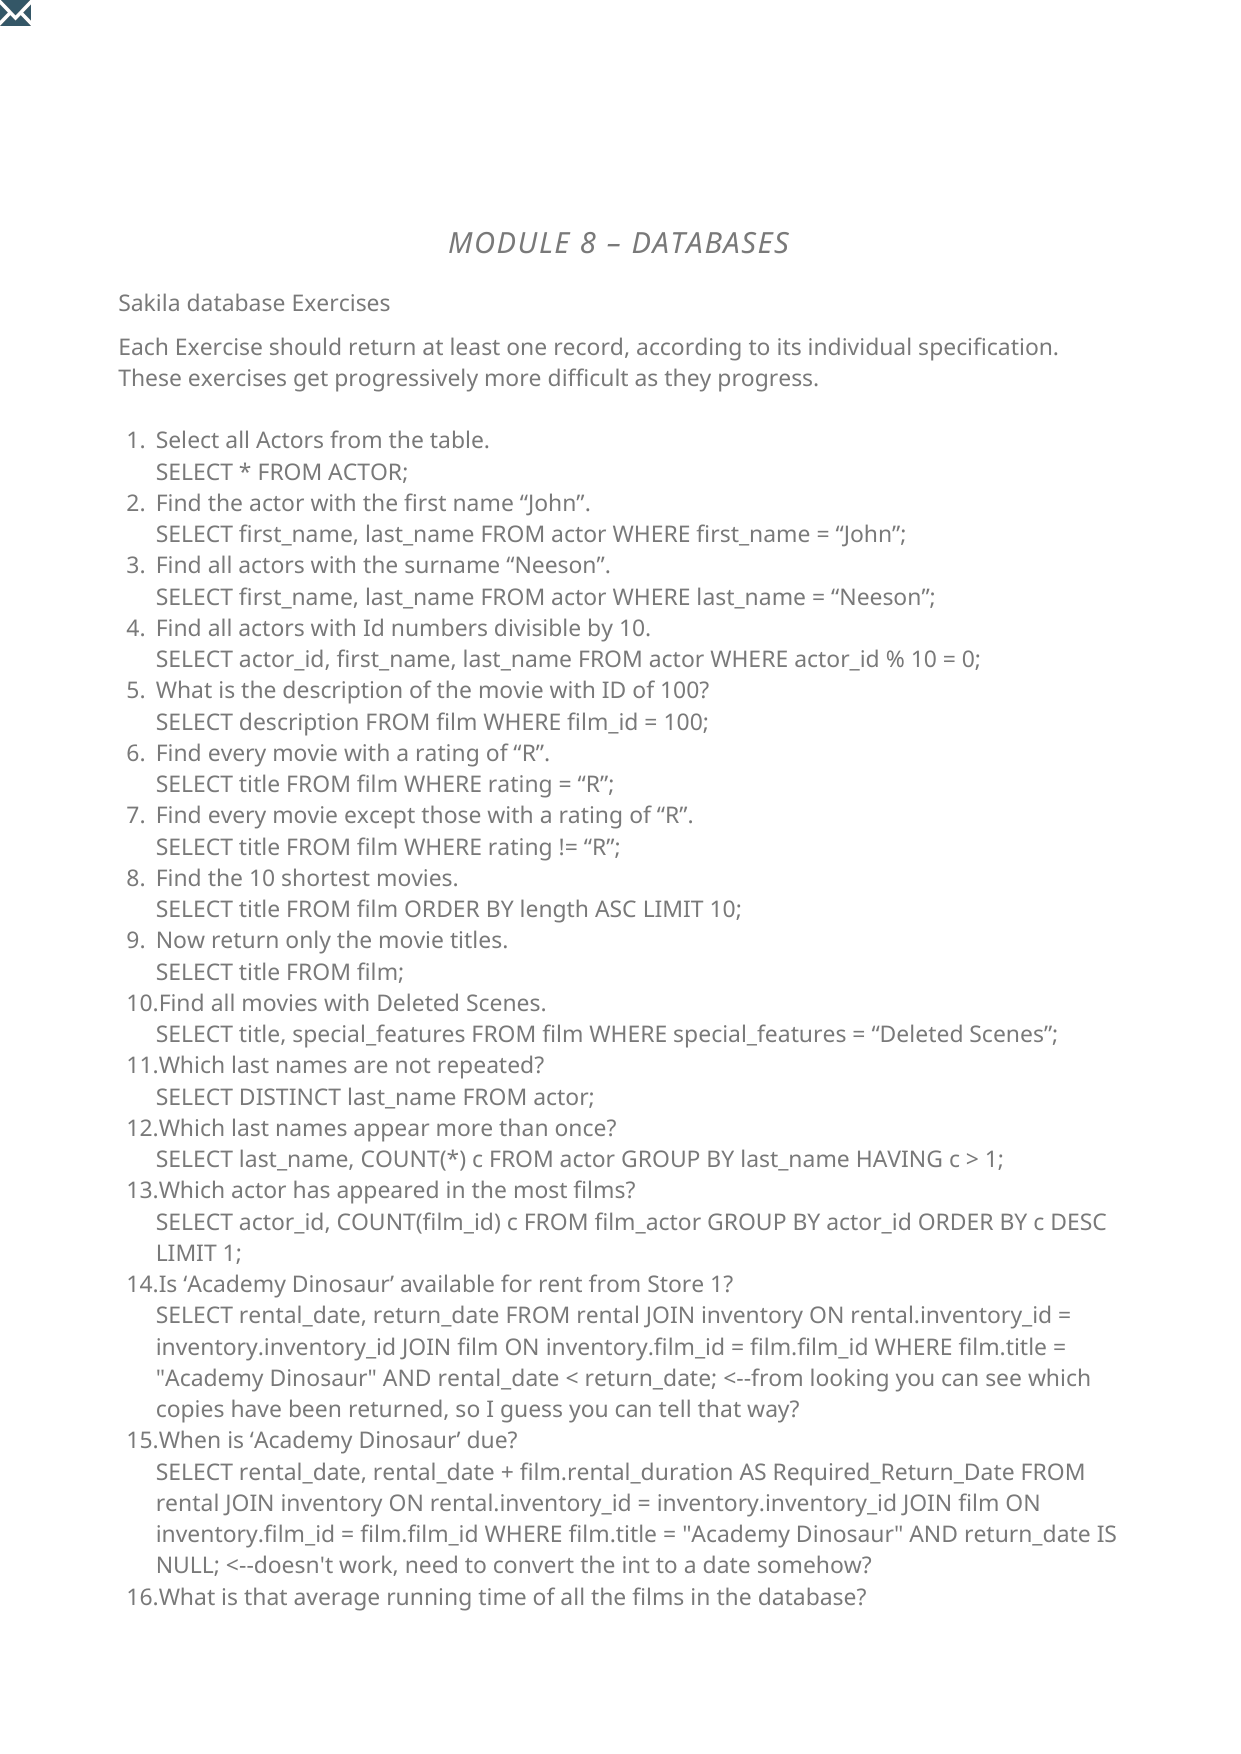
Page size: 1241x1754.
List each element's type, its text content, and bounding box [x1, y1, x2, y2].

text Each Exercise should return at least one record, according to its individual specification. These exercises get progressively more difficult as they progress. [118, 331, 1122, 393]
text SELECT actor_id, first_name, last_name FROM actor WHERE actor_id % 10 = 0; [156, 643, 1122, 674]
list Find all actors with the surname “Neeson”. [156, 549, 1122, 581]
text SELECT first_name, last_name FROM actor WHERE first_name = “John”; [156, 518, 1122, 549]
text SELECT rental_date, return_date FROM rental JOIN inventory ON rental.inventory_id = inventory.inventory_id JOIN film ON inventory.film_id = film.film_id WHERE film.title = "Academy Dinosaur" AND rental_date < return_date; <--from looking you can see which copies have been returned, so I guess you can tell that way? [156, 1299, 1122, 1424]
list Is ‘Academy Dinosaur’ available for rent from Store 1? [156, 1268, 1122, 1299]
text SELECT first_name, last_name FROM actor WHERE last_name = “Neeson”; [156, 581, 1122, 612]
text Sakila database Exercises [118, 287, 1122, 318]
text SELECT * FROM ACTOR; [156, 456, 1122, 487]
list Find every movie with a rating of “R”. [156, 737, 1122, 768]
list Now return only the movie titles. [156, 924, 1122, 956]
list Find all actors with Id numbers divisible by 10. [156, 612, 1122, 643]
text SELECT rental_date, rental_date + film.rental_duration AS Required_Return_Date FROM rental JOIN inventory ON rental.inventory_id = inventory.inventory_id JOIN film ON inventory.film_id = film.film_id WHERE film.title = "Academy Dinosaur" AND return_date IS NULL; <--doesn't work, need to convert the int to a date somehow? [156, 1456, 1122, 1581]
text SELECT title FROM film WHERE rating = “R”; [156, 768, 1122, 799]
list Find the 10 shortest movies. [156, 862, 1122, 893]
text SELECT title FROM film ORDER BY length ASC LIMIT 10; [156, 893, 1122, 924]
subtitle module 8 – databases [118, 222, 1122, 262]
text SELECT description FROM film WHERE film_id = 100; [156, 706, 1122, 737]
list Find the actor with the first name “John”. [156, 487, 1122, 518]
list Find all movies with Deleted Scenes. [156, 987, 1122, 1018]
text SELECT last_name, COUNT(*) c FROM actor GROUP BY last_name HAVING c > 1; [156, 1143, 1122, 1174]
text SELECT title FROM film WHERE rating != “R”; [156, 831, 1122, 862]
list What is that average running time of all the films in the database? [156, 1581, 1122, 1612]
list Select all Actors from the table. [156, 424, 1122, 456]
list Which actor has appeared in the most films? [156, 1174, 1122, 1206]
text SELECT title, special_features FROM film WHERE special_features = “Deleted Scenes”; [156, 1018, 1122, 1049]
picture [0, 0, 31, 26]
list When is ‘Academy Dinosaur’ due? [156, 1424, 1122, 1456]
list Which last names appear more than once? [156, 1112, 1122, 1143]
list Find every movie except those with a rating of “R”. [156, 799, 1122, 831]
text SELECT DISTINCT last_name FROM actor; [156, 1081, 1122, 1112]
list Which last names are not repeated? [156, 1049, 1122, 1081]
text SELECT title FROM film; [156, 956, 1122, 987]
text SELECT actor_id, COUNT(film_id) c FROM film_actor GROUP BY actor_id ORDER BY c DESC LIMIT 1; [156, 1206, 1122, 1268]
list What is the description of the movie with ID of 100? [156, 674, 1122, 706]
